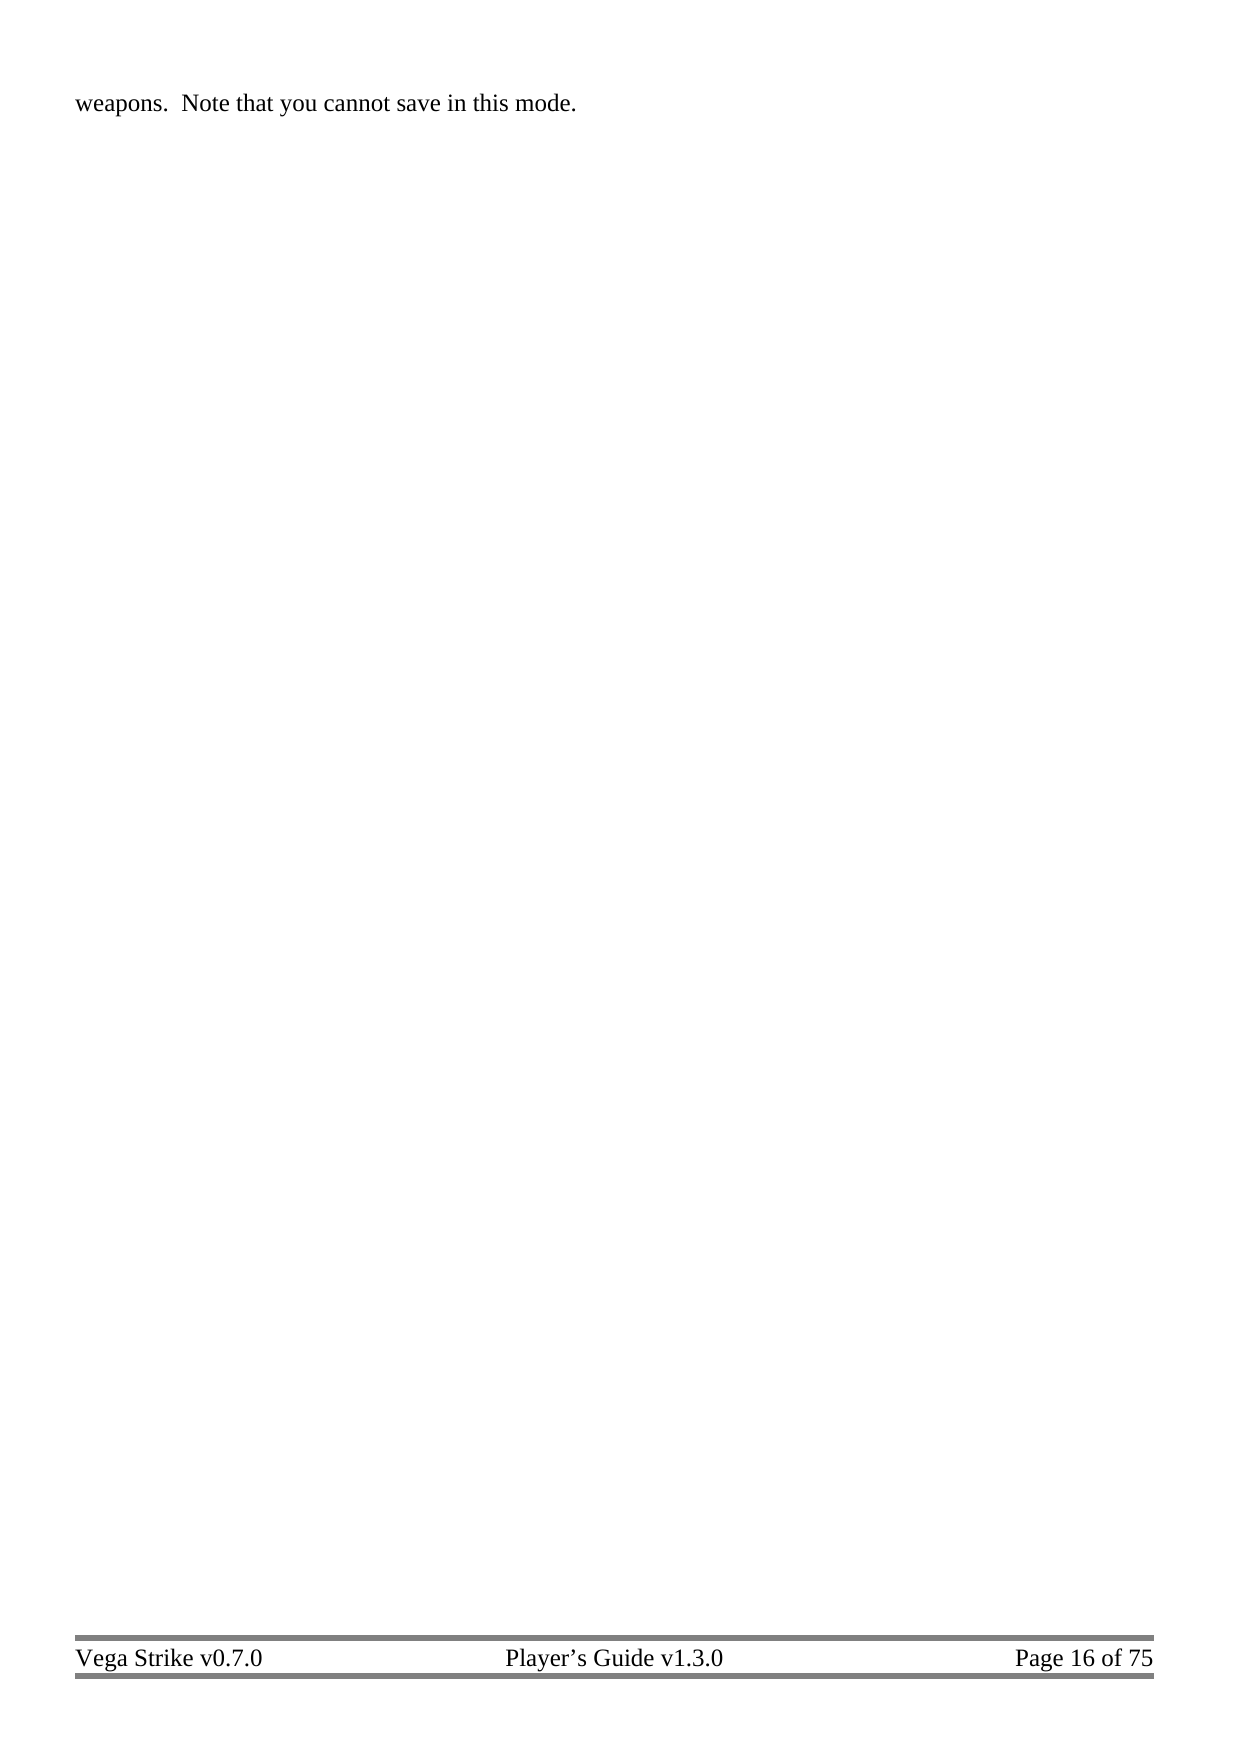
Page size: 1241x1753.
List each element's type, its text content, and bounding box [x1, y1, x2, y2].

text weapons. Note that you cannot save in this mode. [75, 88, 1154, 117]
